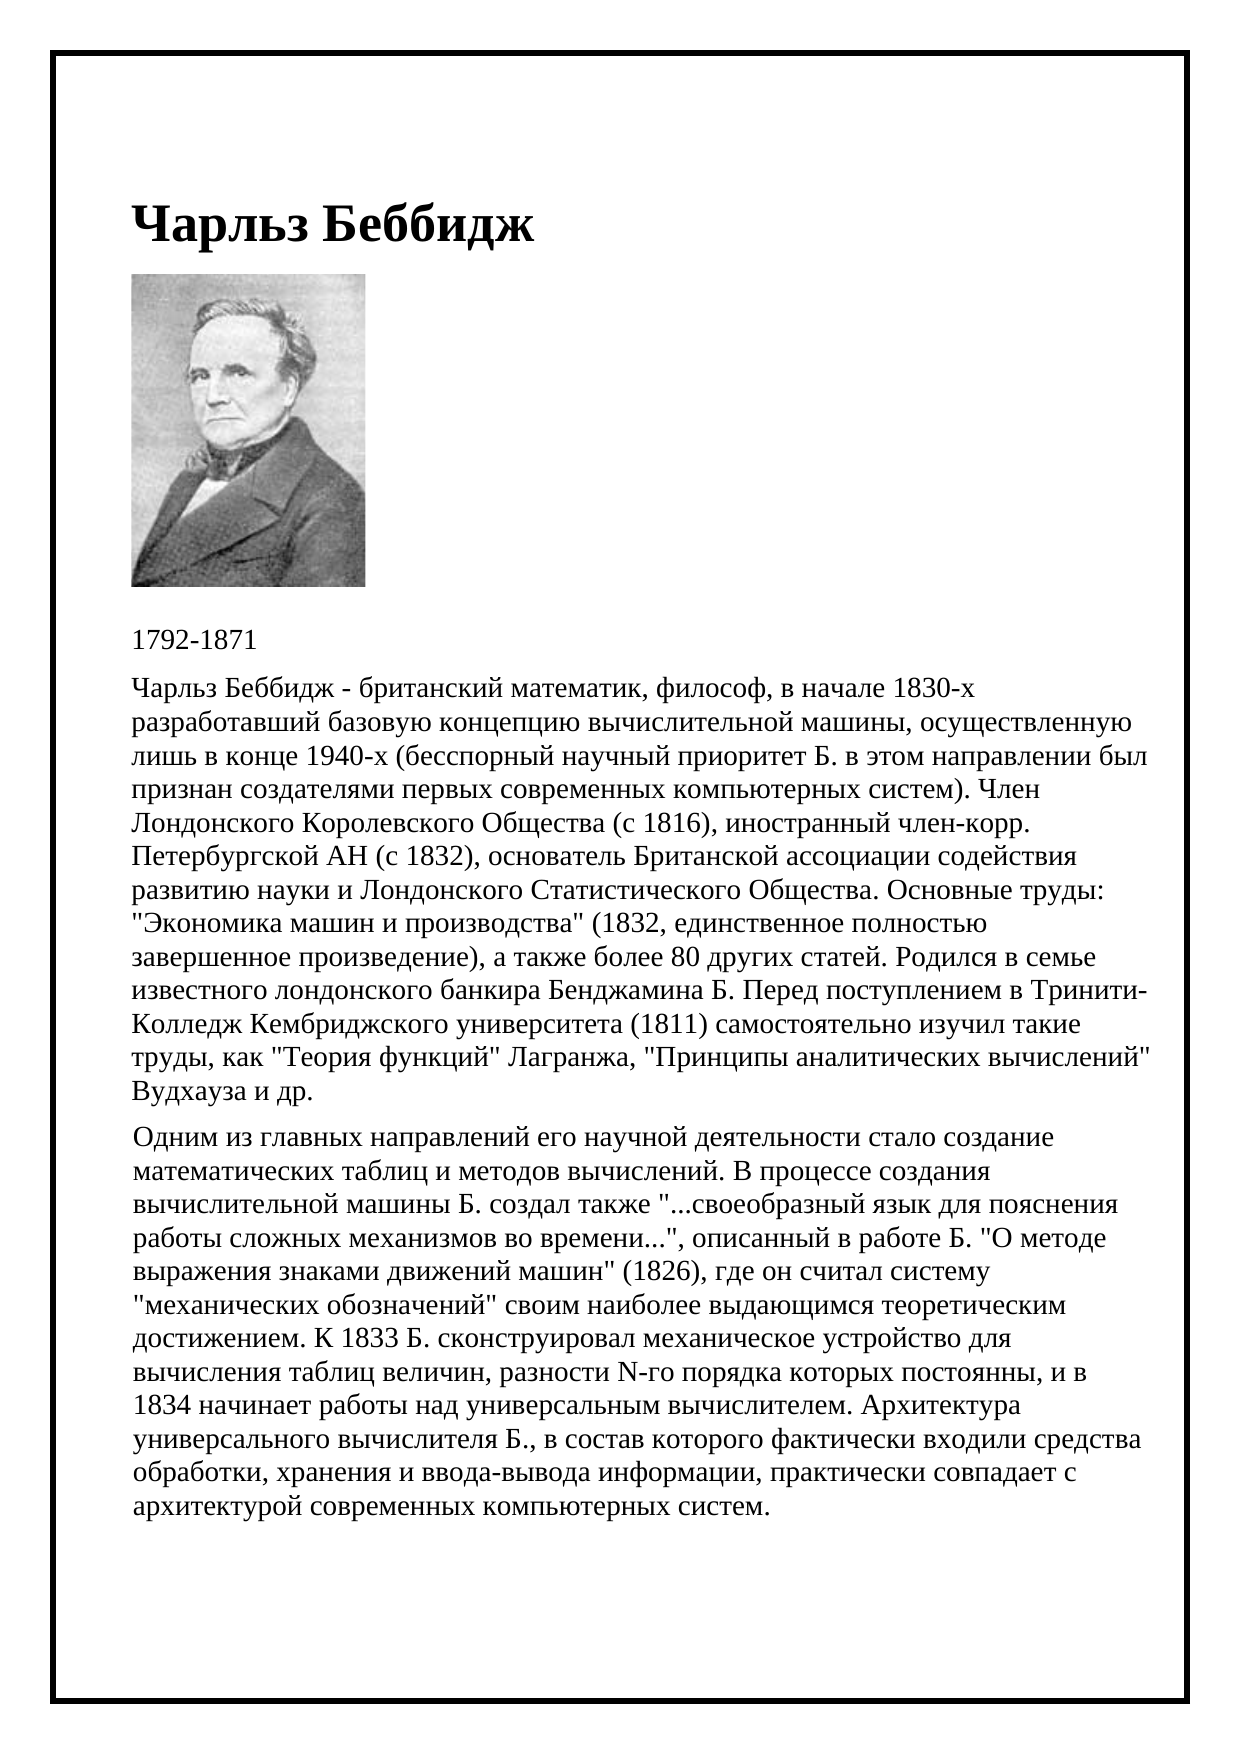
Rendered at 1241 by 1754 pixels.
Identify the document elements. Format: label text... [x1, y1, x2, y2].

subtitle Чарльз Беббидж - британский математик, философ, в начале 1830-х разработавший базовую концепцию вычислительной машины, осуществленную лишь в конце 1940-х (бесспорный научный приоритет Б. в этом направлении был признан создателями первых современных компьютерных систем). Член Лондонского Королевского Общества (с 1816), иностранный член-корр. Петербургской АН (с 1832), основатель Британской ассоциации содействия развитию науки и Лондонского Статистического Общества. Основные труды: "Экономика машин и производства" (1832, единственное полностью завершенное произведение), а также более 80 других статей. Родился в семье известного лондонского банкира Бенджамина Б. Перед поступлением в Тринити-Колледж Кембриджского университета (1811) самостоятельно изучил такие труды, как "Теория функций" Лагранжа, "Принципы аналитических вычислений" Вудхауза и др. [131, 671, 1152, 1107]
subtitle Одним из главных направлений его научной деятельности стало создание математических таблиц и методов вычислений. В процессе создания вычислительной машины Б. создал также "...своеобразный язык для пояснения работы сложных механизмов во времени...", описанный в работе Б. "О методе выражения знаками движений машин" (1826), где он считал систему "механических обозначений" своим наиболее выдающимся теоретическим достижением. К 1833 Б. сконструировал механическое устройство для вычисления таблиц величин, разности N-го порядка которых постоянны, и в 1834 начинает работы над универсальным вычислителем. Архитектура универсального вычислителя Б., в состав которого фактически входили средства обработки, хранения и ввода-вывода информации, практически совпадает с архитектурой современных компьютерных систем. [133, 1119, 1152, 1522]
subtitle 1792-1871 [131, 622, 1152, 656]
subtitle Чарльз Беббидж [131, 191, 1152, 253]
